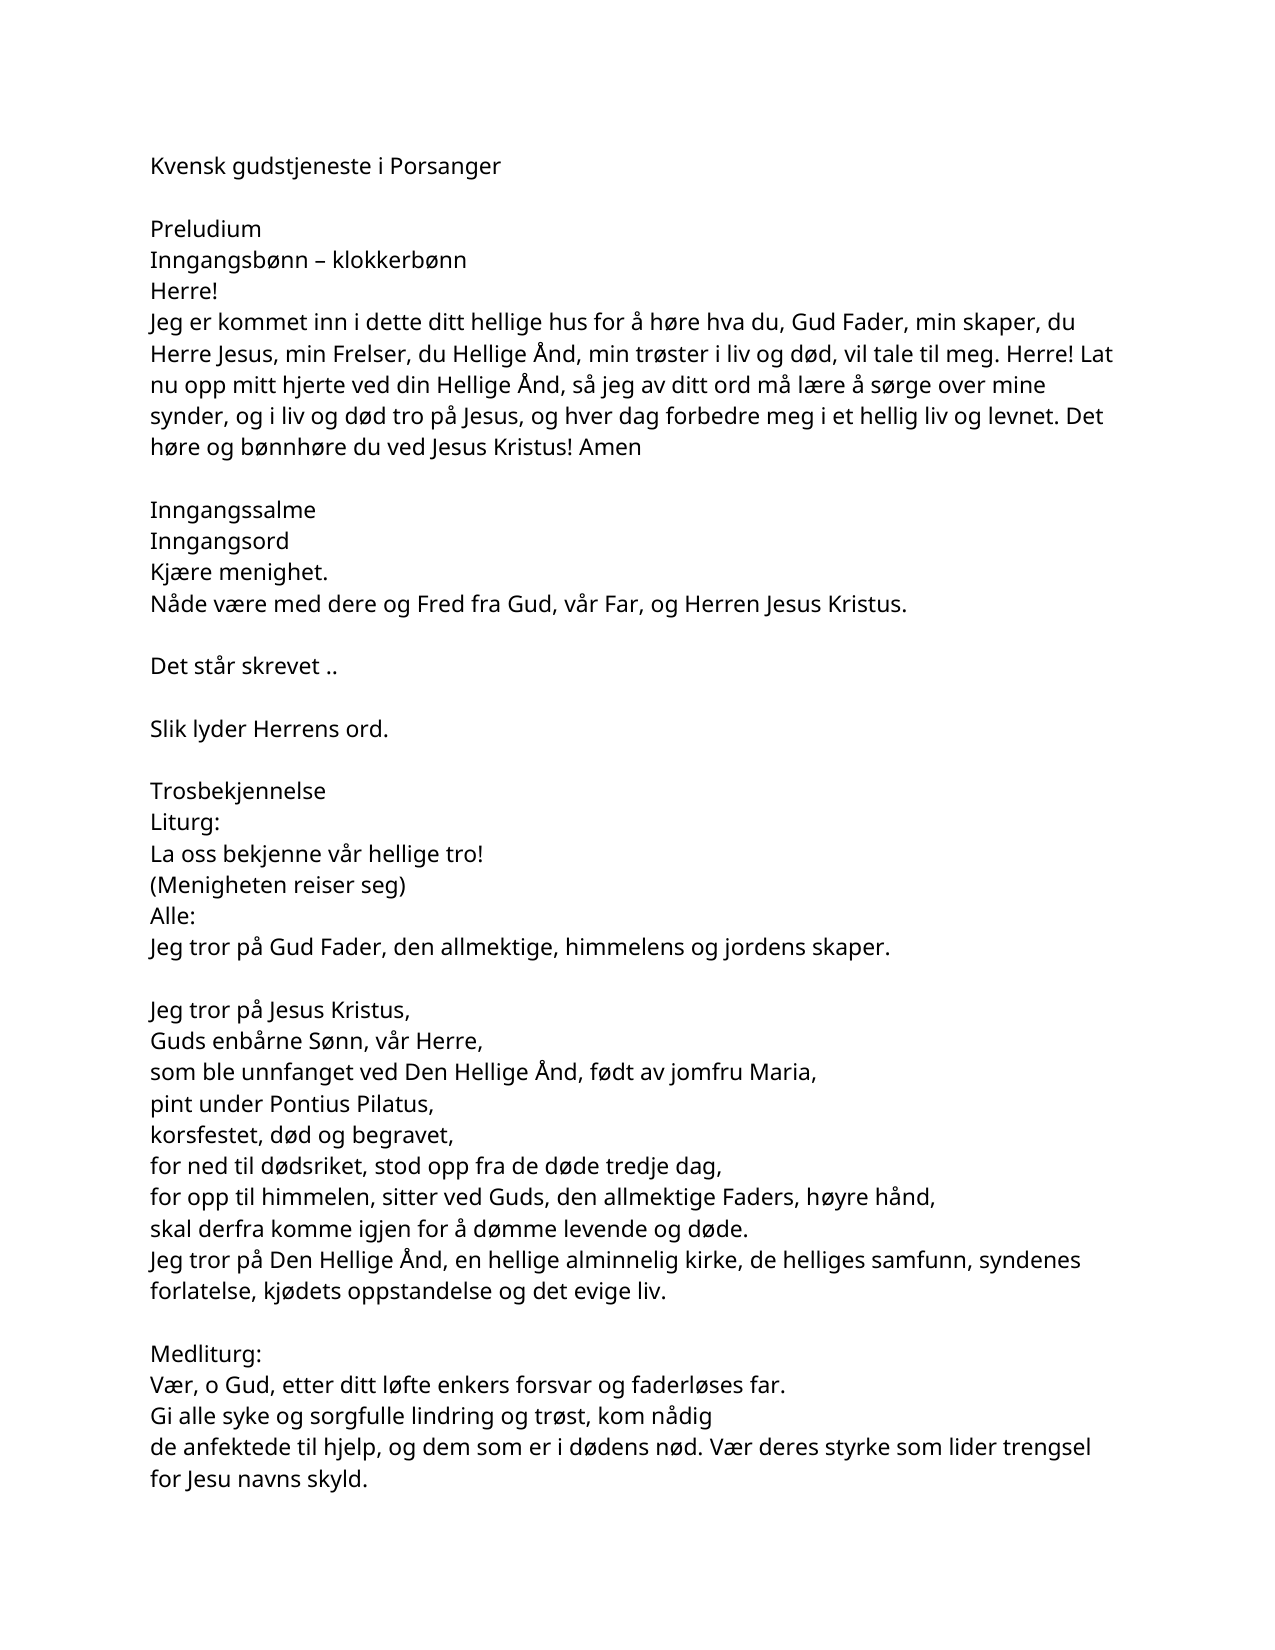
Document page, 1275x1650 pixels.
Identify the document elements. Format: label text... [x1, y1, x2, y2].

text Vær, o Gud, etter ditt løfte enkers forsvar og faderløses far. Gi alle syke og sorgfulle lindring og trøst, kom nådig [150, 1369, 1125, 1431]
text Inngangsord [150, 525, 1125, 556]
text Slik lyder Herrens ord. [150, 681, 1125, 744]
text Herre! Jeg er kommet inn i dette ditt hellige hus for å høre hva du, Gud Fader, min skaper, du Herre Jesus, min Frelser, du Hellige Ånd, min trøster i liv og død, vil tale til meg. Herre! Lat nu opp mitt hjerte ved din Hellige Ånd, så jeg av ditt ord må lære å sørge over mine synder, og i liv og død tro på Jesus, og hver dag forbedre meg i et hellig liv og levnet. Det høre og bønnhøre du ved Jesus Kristus! Amen [150, 275, 1125, 462]
text Kvensk gudstjeneste i Porsanger [150, 150, 1125, 181]
text Liturg: [150, 806, 1125, 837]
text Trosbekjennelse [150, 775, 1125, 806]
text Jeg tror på Gud Fader, den allmektige, himmelens og jordens skaper. [150, 931, 1125, 962]
text Jeg tror på Jesus Kristus, Guds enbårne Sønn, vår Herre, som ble unnfanget ved Den Hellige Ånd, født av jomfru Maria, pint under Pontius Pilatus, korsfestet, død og begravet, for ned til dødsriket, stod opp fra de døde tredje dag, for opp til himmelen, sitter ved Guds, den allmektige Faders, høyre hånd, skal derfra komme igjen for å dømme levende og døde. [150, 994, 1125, 1244]
text Inngangsbønn – klokkerbønn [150, 244, 1125, 275]
text Medliturg: [150, 1337, 1125, 1369]
text Kjære menighet. Nåde være med dere og Fred fra Gud, vår Far, og Herren Jesus Kristus. [150, 556, 1125, 619]
text Inngangssalme [150, 494, 1125, 525]
text Jeg tror på Den Hellige Ånd, en hellige alminnelig kirke, de helliges samfunn, syndenes forlatelse, kjødets oppstandelse og det evige liv. [150, 1244, 1125, 1306]
text Preludium [150, 212, 1125, 244]
text de anfektede til hjelp, og dem som er i dødens nød. Vær deres styrke som lider trengsel for Jesu navns skyld. [150, 1431, 1125, 1494]
text La oss bekjenne vår hellige tro! (Menigheten reiser seg) [150, 837, 1125, 900]
text Det står skrevet .. [150, 650, 1125, 681]
text Alle: [150, 900, 1125, 931]
